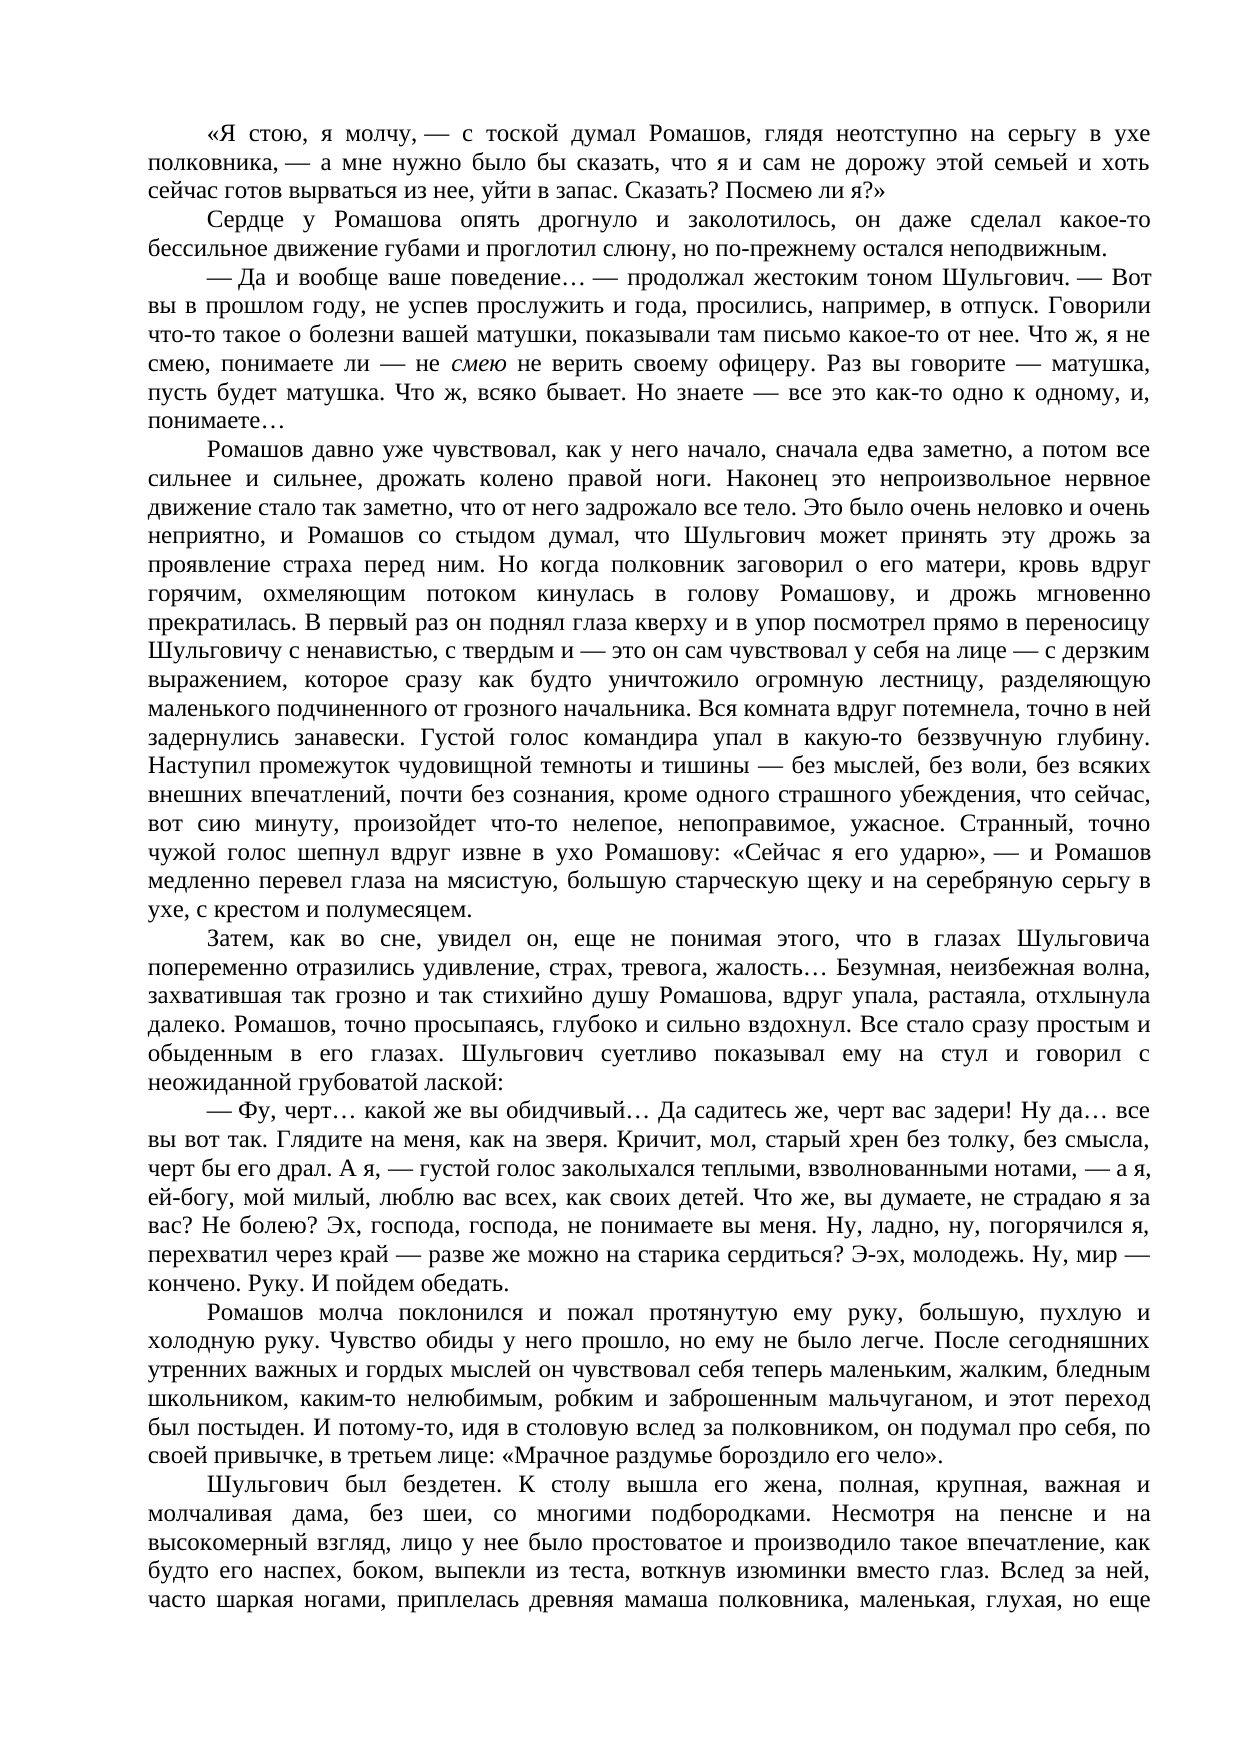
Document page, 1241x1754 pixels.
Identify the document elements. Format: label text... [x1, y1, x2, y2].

text Затем, как во сне, увидел он, еще не понимая этого, что в глазах Шульговича попеременно отразились удивление, страх, тревога, жалость… Безумная, неизбежная волна, захватившая так грозно и так стихийно душу Ромашова, вдруг упала, растаяла, отхлынула далеко. Ромашов, точно просыпаясь, глубоко и сильно вздохнул. Все стало сразу простым и обыденным в его глазах. Шульгович суетливо показывал ему на стул и говорил с неожиданной грубоватой лаской: [148, 923, 1152, 1096]
text Ромашов давно уже чувствовал, как у него начало, сначала едва заметно, а потом все сильнее и сильнее, дрожать колено правой ноги. Наконец это непроизвольное нервное движение стало так заметно, что от него задрожало все тело. Это было очень неловко и очень неприятно, и Ромашов со стыдом думал, что Шульгович может принять эту дрожь за проявление страха перед ним. Но когда полковник заговорил о его матери, кровь вдруг горячим, охмеляющим потоком кинулась в голову Ромашову, и дрожь мгновенно прекратилась. В первый раз он поднял глаза кверху и в упор посмотрел прямо в переносицу Шульговичу с ненавистью, с твердым и — это он сам чувствовал у себя на лице — с дерзким выражением, которое сразу как будто уничтожило огромную лестницу, разделяющую маленького подчиненного от грозного начальника. Вся комната вдруг потемнела, точно в ней задернулись занавески. Густой голос командира упал в какую-то беззвучную глубину. Наступил промежуток чудовищной темноты и тишины — без мыслей, без воли, без всяких внешних впечатлений, почти без сознания, кроме одного страшного убеждения, что сейчас, вот сию минуту, произойдет что-то нелепое, непоправимое, ужасное. Странный, точно чужой голос шепнул вдруг извне в ухо Ромашову: «Сейчас я его ударю», — и Ромашов медленно перевел глаза на мясистую, большую старческую щеку и на серебряную серьгу в ухе, с крестом и полумесяцем. [148, 434, 1152, 923]
text «Я стою, я молчу, — с тоской думал Ромашов, глядя неотступно на серьгу в ухе полковника, — а мне нужно было бы сказать, что я и сам не дорожу этой семьей и хоть сейчас готов вырваться из нее, уйти в запас. Сказать? Посмею ли я?» [148, 118, 1152, 204]
text Ромашов молча поклонился и пожал протянутую ему руку, большую, пухлую и холодную руку. Чувство обиды у него прошло, но ему не было легче. После сегодняшних утренних важных и гордых мыслей он чувствовал себя теперь маленьким, жалким, бледным школьником, каким-то нелюбимым, робким и заброшенным мальчуганом, и этот переход был постыден. И потому-то, идя в столовую вслед за полковником, он подумал про себя, по своей привычке, в третьем лице: «Мрачное раздумье бороздило его чело». [148, 1297, 1152, 1469]
text Сердце у Ромашова опять дрогнуло и заколотилось, он даже сделал какое-то бессильное движение губами и проглотил слюну, но по-прежнему остался неподвижным. [148, 204, 1152, 262]
text — Да и вообще ваше поведение… — продолжал жестоким тоном Шульгович. — Вот вы в прошлом году, не успев прослужить и года, просились, например, в отпуск. Говорили что-то такое о болезни вашей матушки, показывали там письмо какое-то от нее. Что ж, я не смею, понимаете ли — не смею не верить своему офицеру. Раз вы говорите — матушка, пусть будет матушка. Что ж, всяко бывает. Но знаете — все это как-то одно к одному, и, понимаете… [148, 262, 1152, 434]
text Шульгович был бездетен. К столу вышла его жена, полная, крупная, важная и молчаливая дама, без шеи, со многими подбородками. Несмотря на пенсне и на высокомерный взгляд, лицо у нее было простоватое и производило такое впечатление, как будто его наспех, боком, выпекли из теста, воткнув изюминки вместо глаз. Вслед за ней, часто шаркая ногами, приплелась древняя мамаша полковника, маленькая, глухая, но еще [148, 1469, 1152, 1613]
text — Фу, черт… какой же вы обидчивый… Да садитесь же, черт вас задери! Ну да… все вы вот так. Глядите на меня, как на зверя. Кричит, мол, старый хрен без толку, без смысла, черт бы его драл. А я, — густой голос заколыхался теплыми, взволнованными нотами, — а я, ей-богу, мой милый, люблю вас всех, как своих детей. Что же, вы думаете, не страдаю я за вас? Не болею? Эх, господа, господа, не понимаете вы меня. Ну, ладно, ну, погорячился я, перехватил через край — разве же можно на старика сердиться? Э-эх, молодежь. Ну, мир — кончено. Руку. И пойдем обедать. [148, 1096, 1152, 1297]
